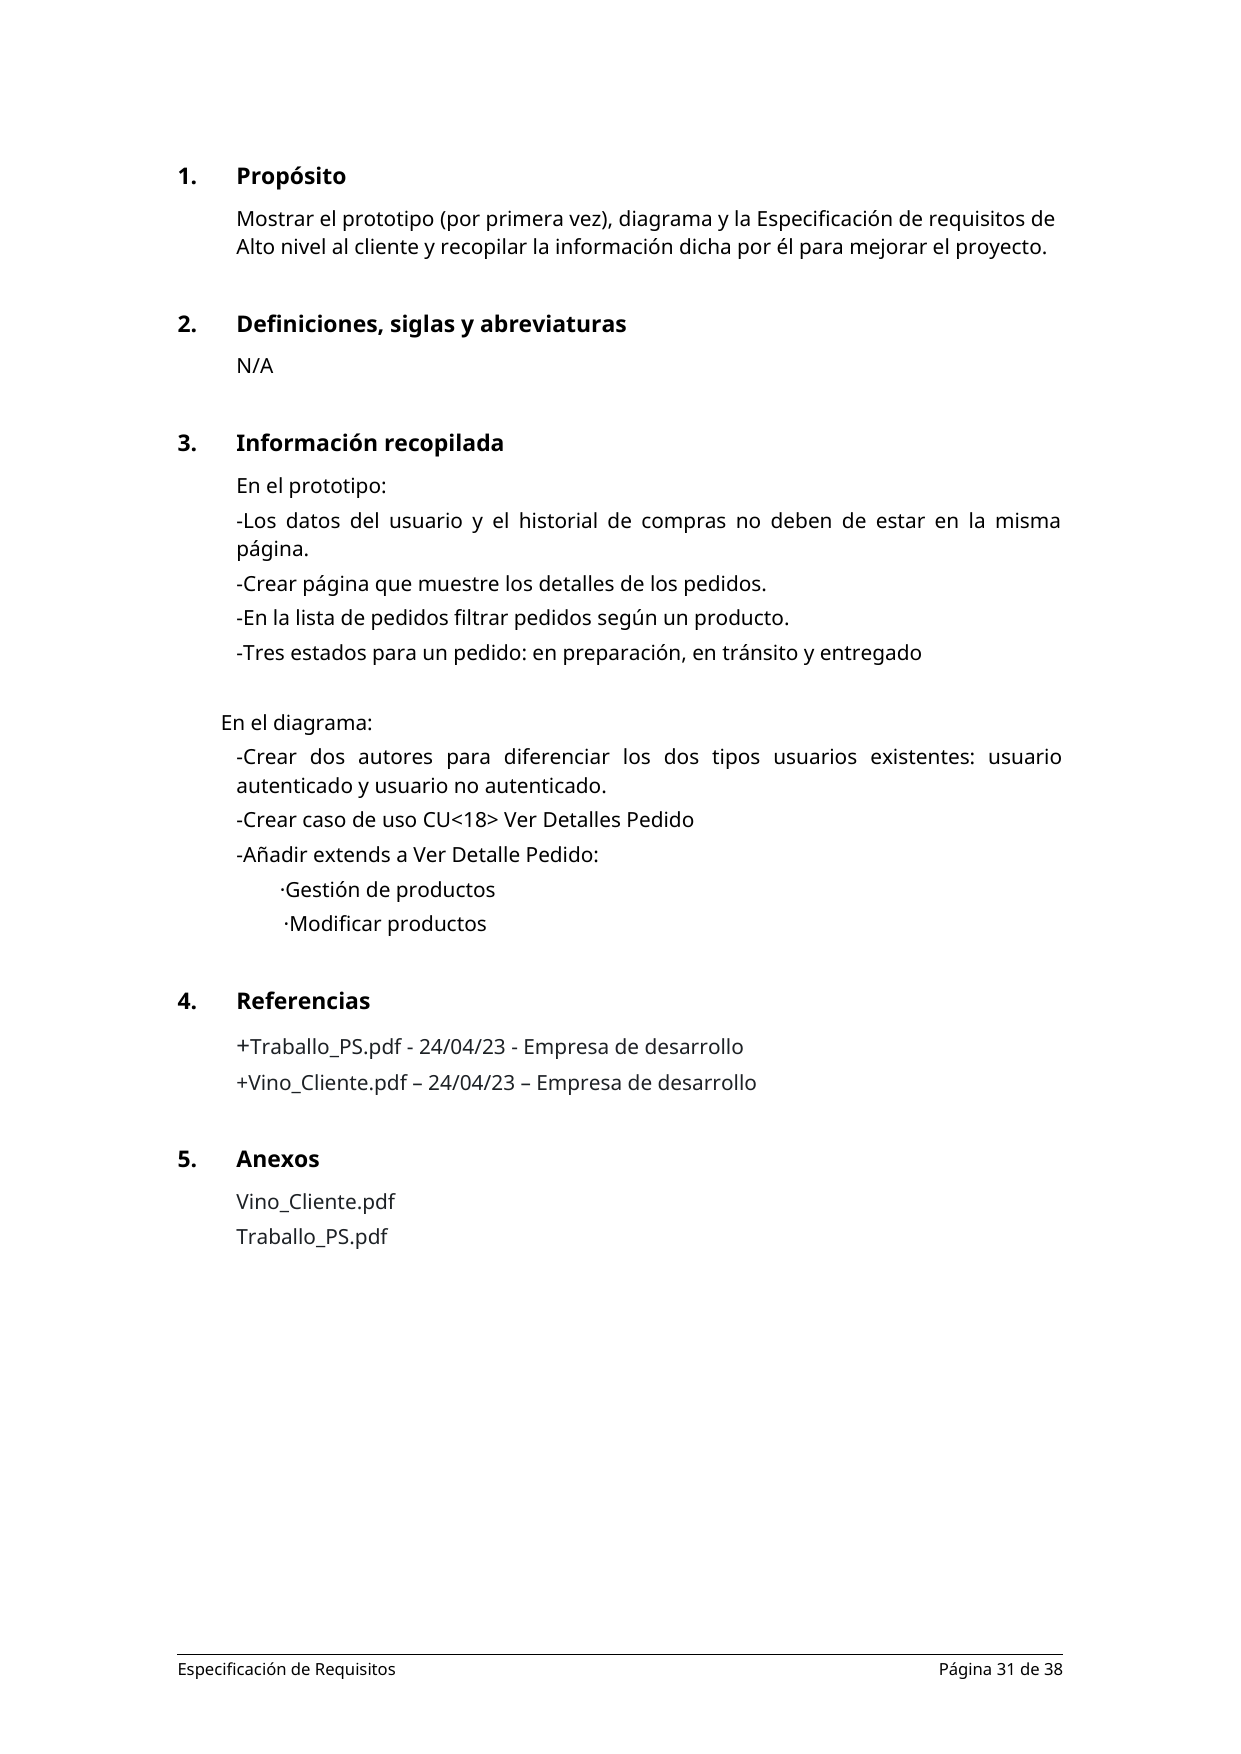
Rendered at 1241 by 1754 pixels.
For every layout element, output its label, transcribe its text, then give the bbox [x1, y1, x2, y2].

subtitle Información recopilada [177, 427, 1063, 458]
text ·Gestión de productos [236, 875, 1063, 903]
subtitle Referencias [177, 985, 1063, 1016]
text -Crear caso de uso CU<18> Ver Detalles Pedido [236, 805, 1063, 834]
text En el prototipo: [236, 471, 1063, 499]
text +Traballo_PS.pdf - 24/04/23 - Empresa de desarrollo [236, 1029, 1063, 1061]
text Traballo_PS.pdf [236, 1222, 1063, 1250]
text En el diagrama: [177, 708, 1063, 736]
text ·Modificar productos [236, 909, 1063, 938]
text Vino_Cliente.pdf [236, 1187, 1063, 1216]
subtitle Definiciones, siglas y abreviaturas [177, 308, 1063, 339]
text -Añadir extends a Ver Detalle Pedido: [236, 840, 1063, 868]
text -En la lista de pedidos filtrar pedidos según un producto. [236, 603, 1063, 632]
text N/A [236, 352, 1063, 380]
text Mostrar el prototipo (por primera vez), diagrama y la Especificación de requisitos de Alto nivel al cliente y recopilar la información dicha por él para mejorar el proyecto. [236, 204, 1063, 261]
text -Los datos del usuario y el historial de compras no deben de estar en la misma página. [236, 506, 1063, 563]
text -Crear dos autores para diferenciar los dos tipos usuarios existentes: usuario autenticado y usuario no autenticado. [236, 742, 1063, 799]
text +Vino_Cliente.pdf – 24/04/23 – Empresa de desarrollo [236, 1068, 1063, 1096]
subtitle Anexos [177, 1143, 1063, 1174]
subtitle Propósito [177, 160, 1063, 191]
text -Tres estados para un pedido: en preparación, en tránsito y entregado [236, 638, 1063, 667]
text -Crear página que muestre los detalles de los pedidos. [236, 569, 1063, 597]
